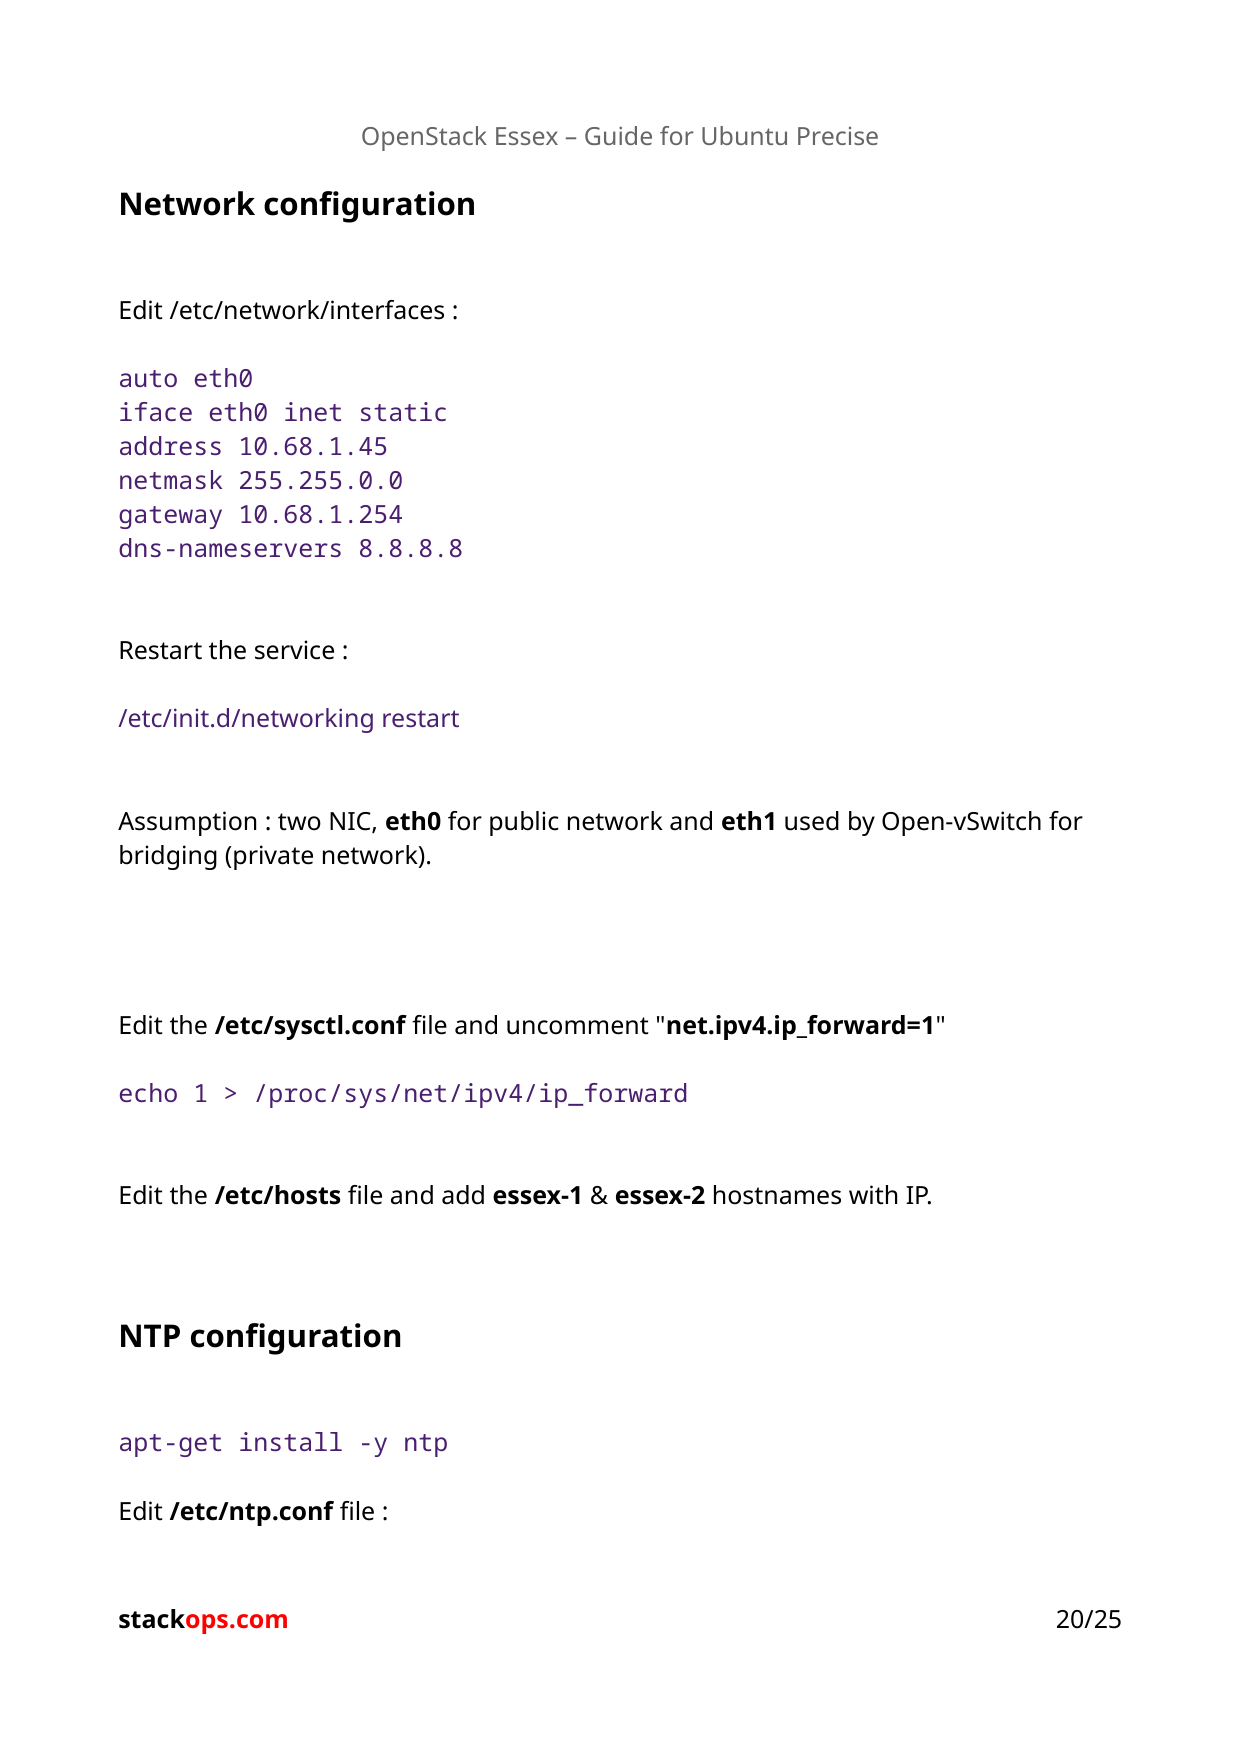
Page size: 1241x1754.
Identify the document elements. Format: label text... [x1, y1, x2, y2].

text iface eth0 inet static [118, 394, 1122, 429]
text gateway 10.68.1.254 [118, 497, 1122, 531]
text Edit /etc/ntp.conf file : [118, 1493, 1122, 1527]
text Edit the /etc/sysctl.conf file and uncomment "net.ipv4.ip_forward=1" [118, 1008, 1122, 1042]
text netmask 255.255.0.0 [118, 463, 1122, 497]
text NTP configuration [118, 1314, 1122, 1357]
text /etc/init.d/networking restart [118, 701, 1122, 735]
text Edit /etc/network/interfaces : [118, 292, 1122, 326]
text Restart the service : [118, 633, 1122, 667]
text address 10.68.1.45 [118, 429, 1122, 463]
text Assumption : two NIC, eth0 for public network and eth1 used by Open-vSwitch for bridging (private network). [118, 803, 1122, 871]
text auto eth0 [118, 361, 1122, 394]
text apt-get install -y ntp [118, 1425, 1122, 1459]
text Network configuration [118, 182, 1122, 224]
text dns-nameservers 8.8.8.8 [118, 531, 1122, 565]
text Edit the /etc/hosts file and add essex-1 & essex-2 hostnames with IP. [118, 1178, 1122, 1212]
text echo 1 > /proc/sys/net/ipv4/ip_forward [118, 1076, 1122, 1110]
